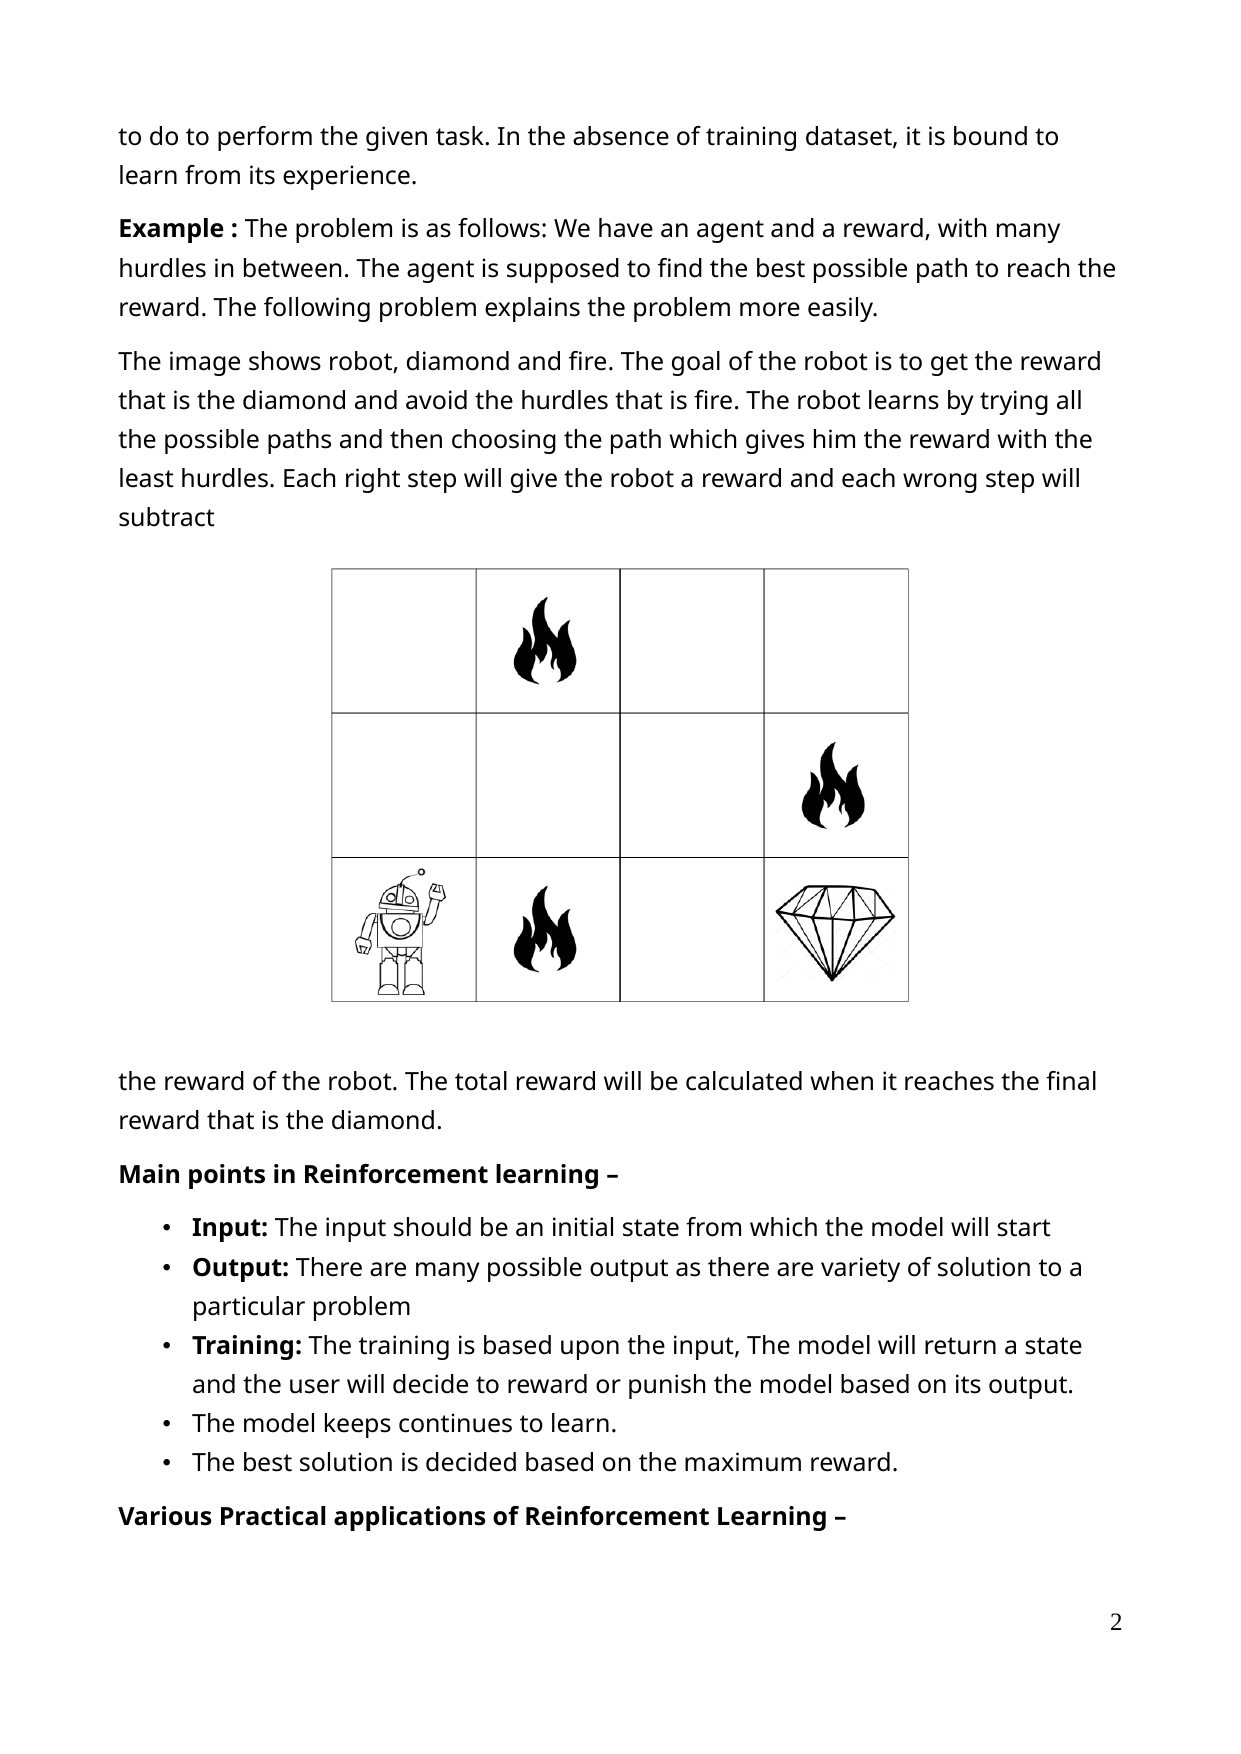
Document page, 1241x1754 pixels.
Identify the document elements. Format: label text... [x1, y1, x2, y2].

list Input: The input should be an initial state from which the model will start [162, 1210, 1122, 1244]
text Main points in Reinforcement learning – [118, 1156, 1122, 1190]
list Training: The training is based upon the input, The model will return a state and the user will decide to reward or punish the model based on its output. [162, 1328, 1122, 1401]
text The image shows robot, diamond and fire. The goal of the robot is to get the reward that is the diamond and avoid the hurdles that is fire. The robot learns by trying all the possible paths and then choosing the path which gives him the reward with the least hurdles. Each right step will give the robot a reward and each wrong step will subtract [118, 343, 1122, 534]
text the reward of the robot. The total reward will be calculated when it reaches the final reward that is the diamond. [118, 1063, 1122, 1137]
list The model keeps continues to learn. [162, 1406, 1122, 1440]
text Example : The problem is as follows: We have an agent and a reward, with many hurdles in between. The agent is supposed to find the best possible path to reach the reward. The following problem explains the problem more easily. [118, 211, 1122, 323]
list Output: There are many possible output as there are variety of solution to a particular problem [162, 1249, 1122, 1322]
text to do to perform the given task. In the absence of training dataset, it is bound to learn from its experience. [118, 118, 1122, 191]
list The best solution is decided based on the maximum reward. [162, 1445, 1122, 1479]
picture [328, 563, 912, 1005]
text Various Practical applications of Reinforcement Learning – [118, 1499, 1122, 1533]
